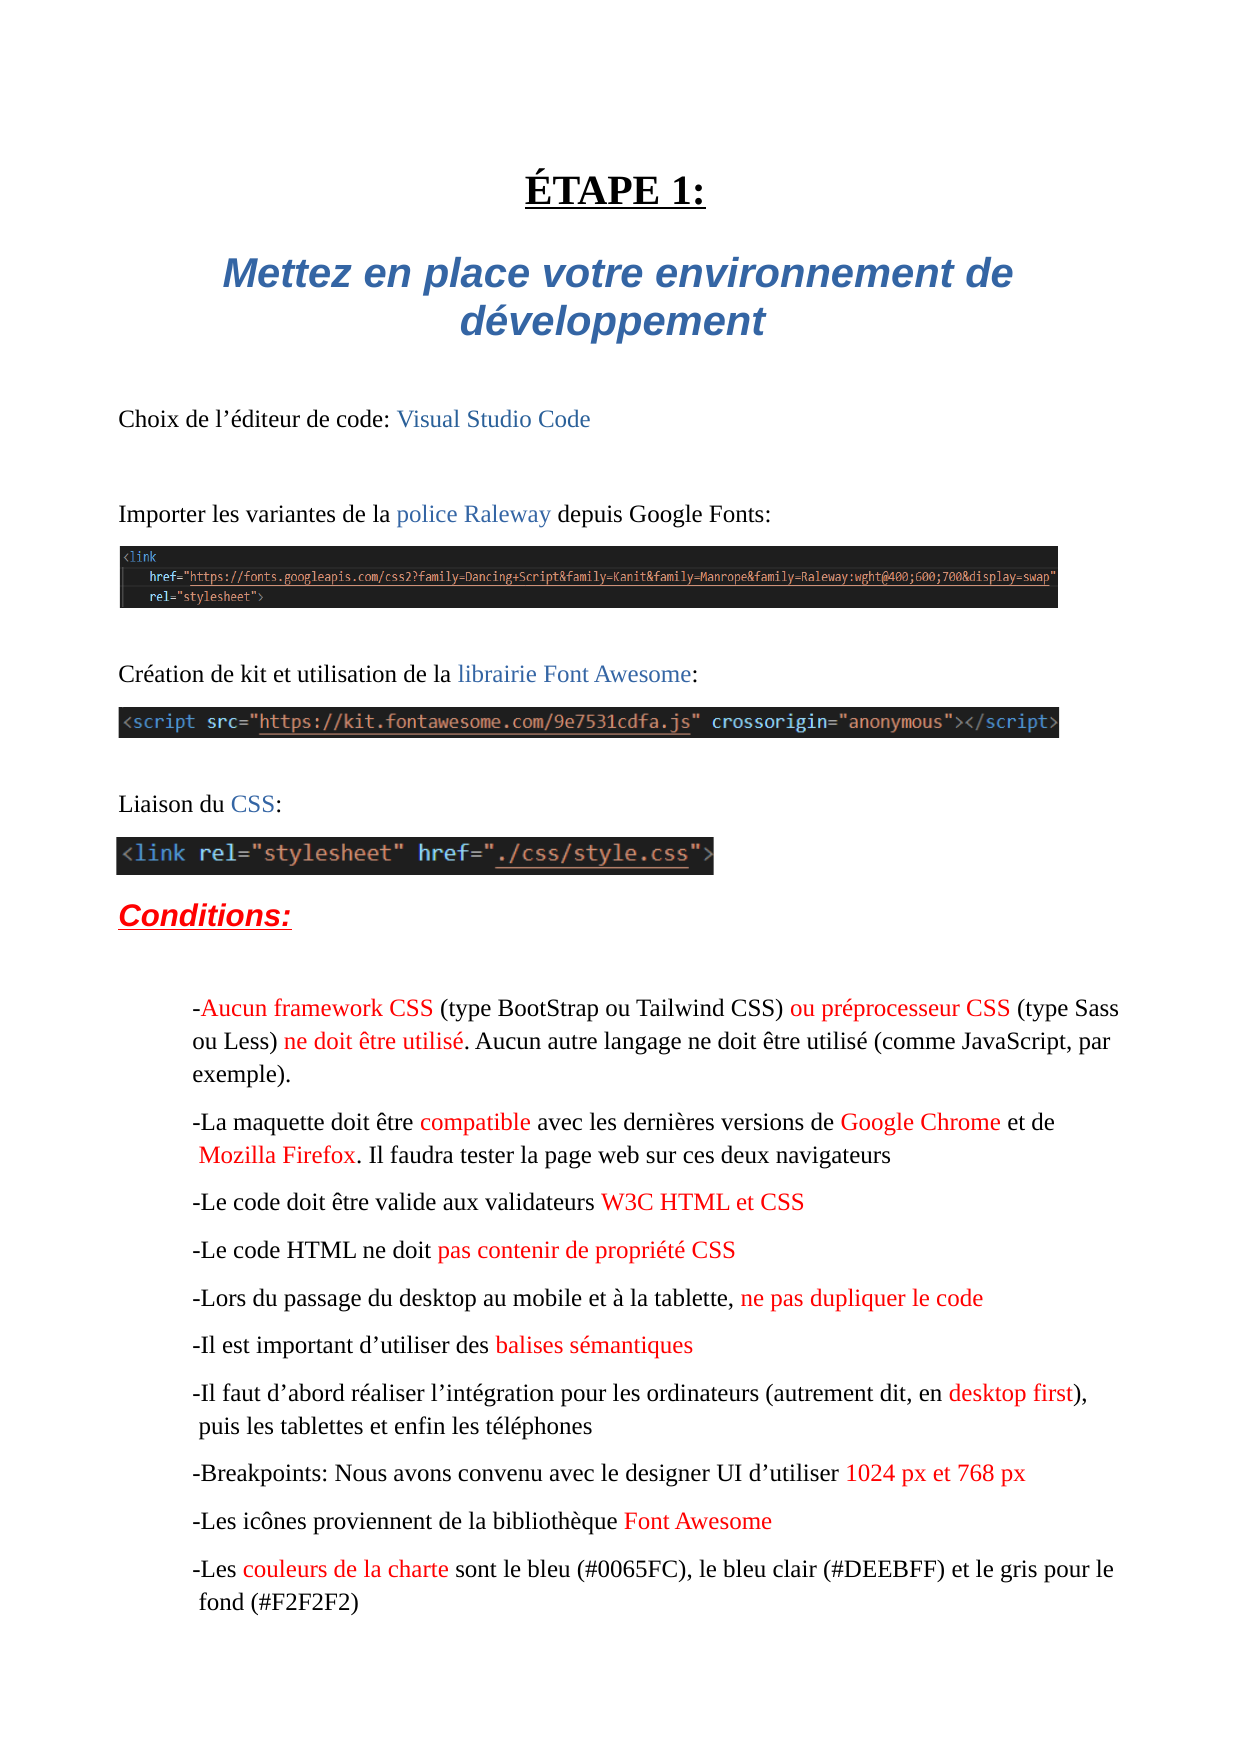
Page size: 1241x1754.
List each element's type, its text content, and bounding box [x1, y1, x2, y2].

text -Le code HTML ne doit pas contenir de propriété CSS [118, 1235, 1122, 1264]
text -Le code doit être valide aux validateurs W3C HTML et CSS [118, 1187, 1122, 1216]
text -Breakpoints: Nous avons convenu avec le designer UI d’utiliser 1024 px et 768 px [118, 1458, 1122, 1487]
text -Les icônes proviennent de la bibliothèque Font Awesome [118, 1506, 1122, 1535]
text Création de kit et utilisation de la librairie Font Awesome: [118, 659, 1122, 688]
text Importer les variantes de la police Raleway depuis Google Fonts: [118, 499, 1122, 528]
text -Il faut d’abord réaliser l’intégration pour les ordinateurs (autrement dit, en desktop first), puis les tablettes et enfin les téléphones [118, 1378, 1122, 1440]
text Choix de l’éditeur de code: Visual Studio Code [118, 404, 1122, 433]
text ÉTAPE 1: [118, 166, 1122, 214]
text -La maquette doit être compatible avec les dernières versions de Google Chrome et de Mozilla Firefox. Il faudra tester la page web sur ces deux navigateurs [118, 1107, 1122, 1169]
picture [118, 707, 1060, 738]
subtitle Mettez en place votre environnement de développement [118, 248, 1122, 344]
subtitle Conditions: [118, 897, 1122, 933]
picture [116, 837, 714, 875]
picture [119, 546, 1058, 608]
text -Lors du passage du desktop au mobile et à la tablette, ne pas dupliquer le code [118, 1283, 1122, 1311]
text -Les couleurs de la charte sont le bleu (#0065FC), le bleu clair (#DEEBFF) et le gris pour le fond (#F2F2F2) [118, 1554, 1122, 1616]
text Liaison du CSS: [118, 789, 1122, 818]
text -Aucun framework CSS (type BootStrap ou Tailwind CSS) ou préprocesseur CSS (type Sass ou Less) ne doit être utilisé. Aucun autre langage ne doit être utilisé (comme JavaScript, par exemple). [118, 993, 1122, 1088]
text -Il est important d’utiliser des balises sémantiques [118, 1330, 1122, 1359]
